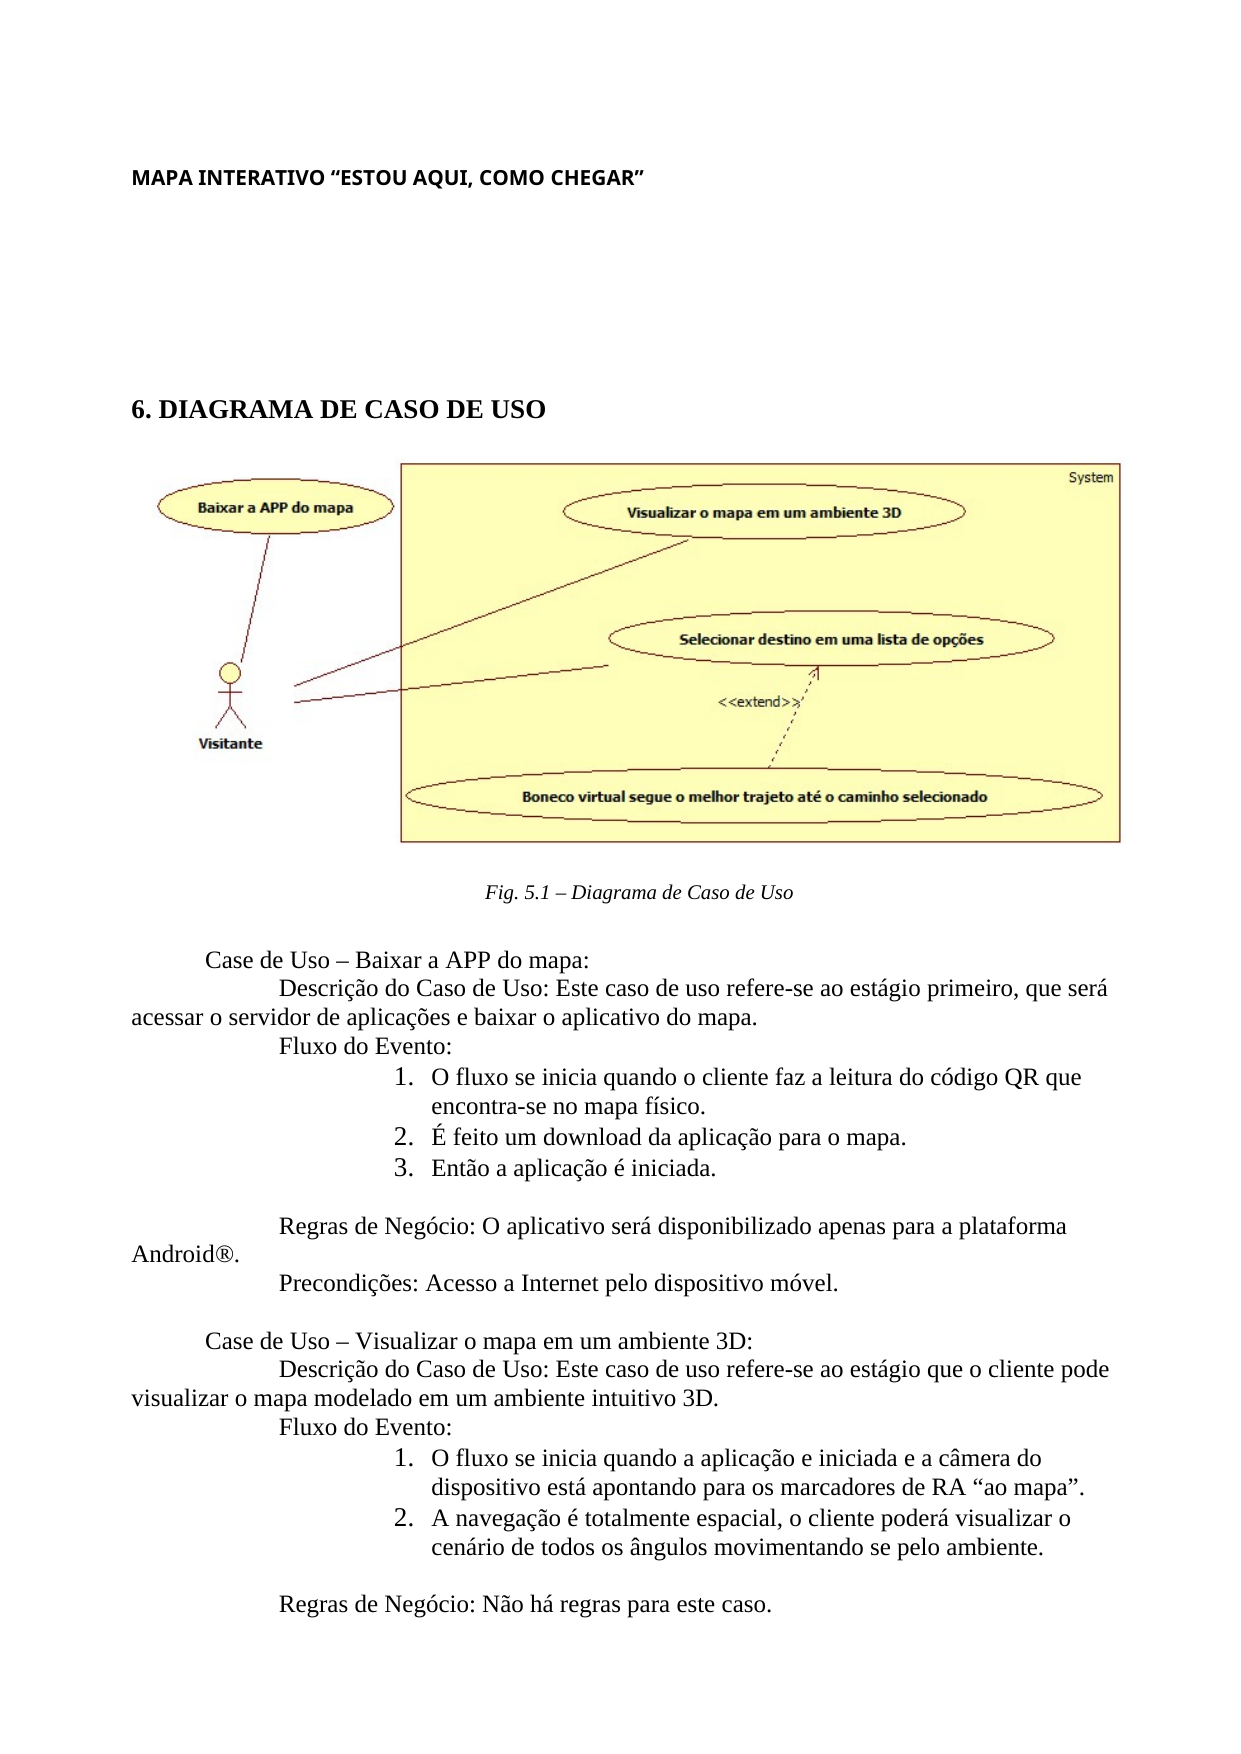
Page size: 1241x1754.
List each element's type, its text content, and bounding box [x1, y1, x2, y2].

text Precondições: Acesso a Internet pelo dispositivo móvel. [131, 1268, 1144, 1297]
text Regras de Negócio: O aplicativo será disponibilizado apenas para a plataforma Android®. [131, 1211, 1144, 1268]
text Fluxo do Evento: [131, 1031, 1144, 1060]
text Fluxo do Evento: [131, 1412, 1144, 1441]
list O fluxo se inicia quando a aplicação e iniciada e a câmera do dispositivo está apontando para os marcadores de RA “ao mapa”. [394, 1441, 1144, 1501]
text Case de Uso – Baixar a APP do mapa: [131, 945, 1144, 973]
list Então a aplicação é iniciada. [394, 1151, 1144, 1182]
list É feito um download da aplicação para o mapa. [394, 1120, 1144, 1151]
text Regras de Negócio: Não há regras para este caso. [131, 1589, 1144, 1618]
text Fig. 5.1 – Diagrama de Caso de Uso [131, 439, 1144, 904]
list O fluxo se inicia quando o cliente faz a leitura do código QR que encontra-se no mapa físico. [394, 1060, 1144, 1120]
text Descrição do Caso de Uso: Este caso de uso refere-se ao estágio que o cliente pode visualizar o mapa modelado em um ambiente intuitivo 3D. [131, 1354, 1144, 1412]
text 6. DIAGRAMA DE CASO DE USO [131, 393, 1144, 424]
picture [132, 438, 1146, 868]
list A navegação é totalmente espacial, o cliente poderá visualizar o cenário de todos os ângulos movimentando se pelo ambiente. [394, 1501, 1144, 1561]
text Case de Uso – Visualizar o mapa em um ambiente 3D: [131, 1326, 1144, 1354]
text Descrição do Caso de Uso: Este caso de uso refere-se ao estágio primeiro, que será acessar o servidor de aplicações e baixar o aplicativo do mapa. [131, 973, 1144, 1031]
